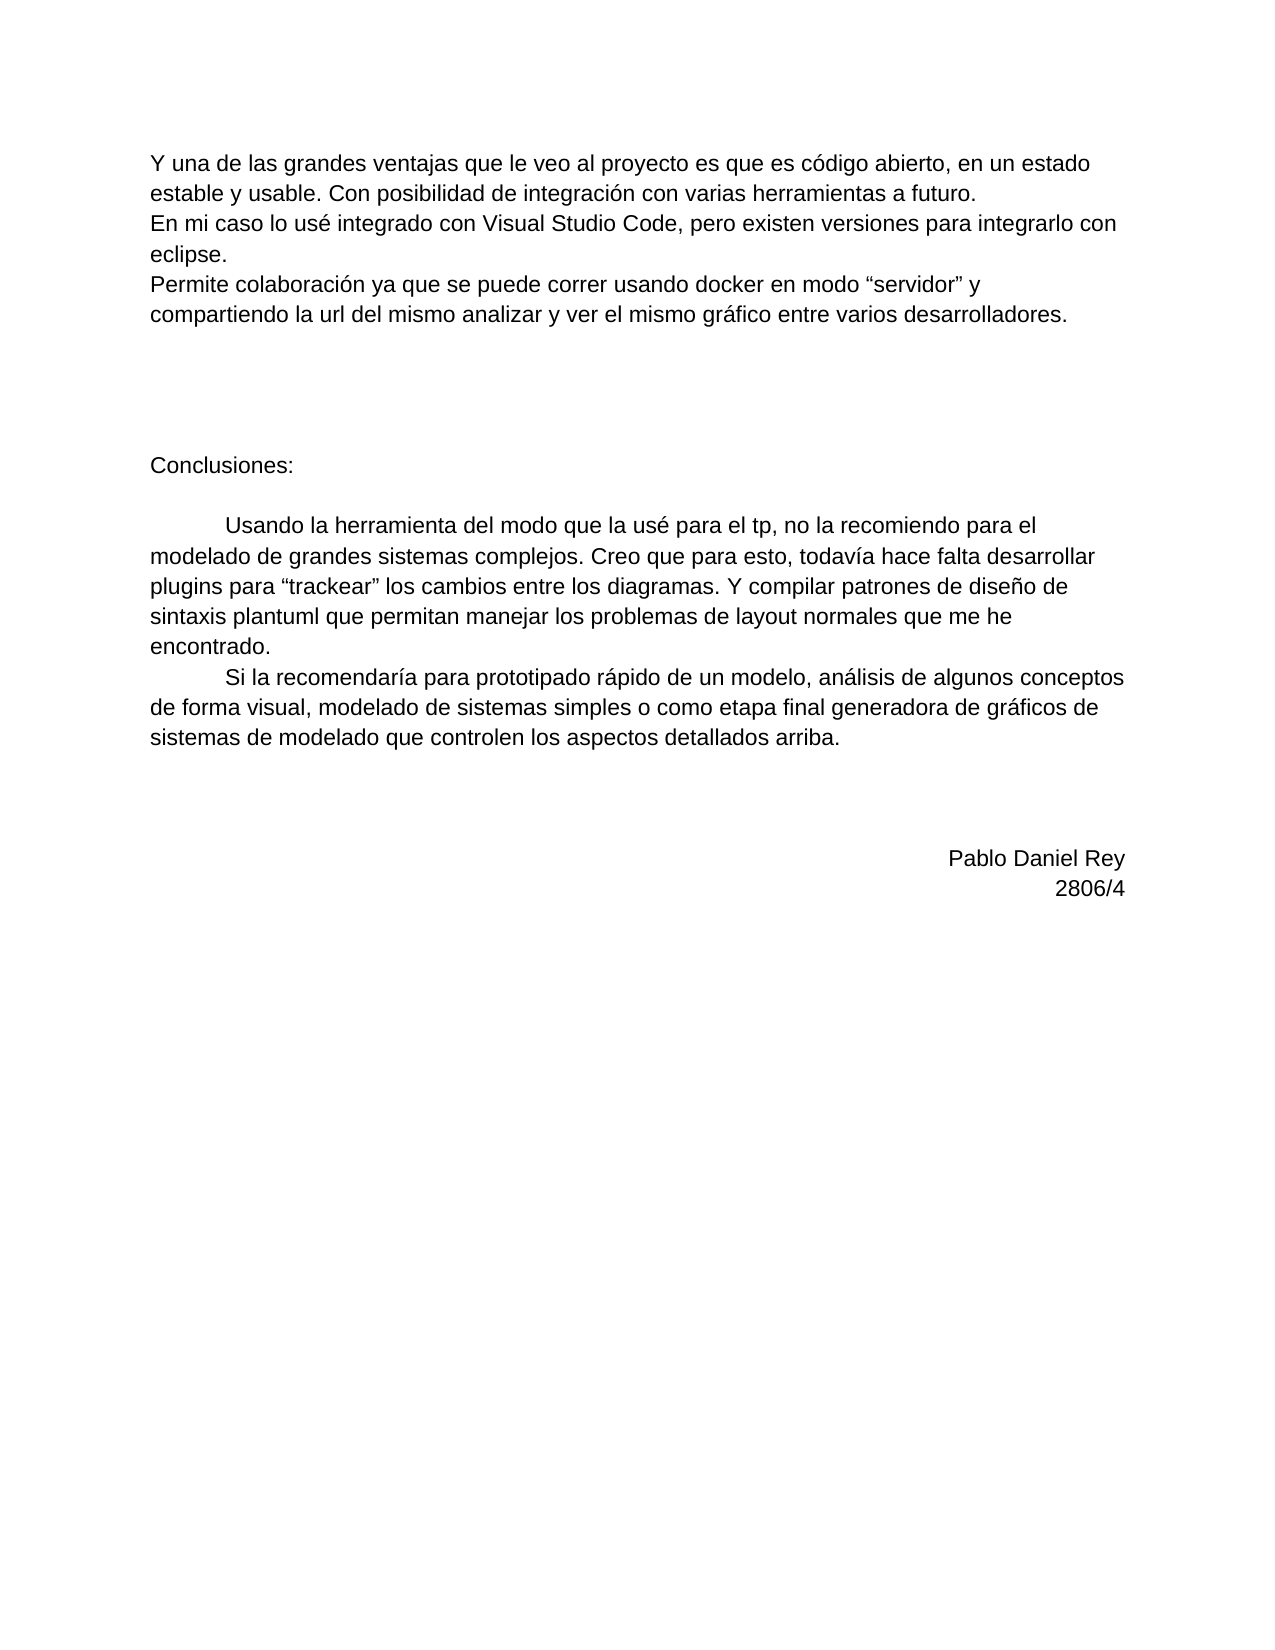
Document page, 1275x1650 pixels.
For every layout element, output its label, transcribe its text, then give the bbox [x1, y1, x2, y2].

text 2806/4 [150, 875, 1125, 901]
text Usando la herramienta del modo que la usé para el tp, no la recomiendo para el modelado de grandes sistemas complejos. Creo que para esto, todavía hace falta desarrollar plugins para “trackear” los cambios entre los diagramas. Y compilar patrones de diseño de sintaxis plantuml que permitan manejar los problemas de layout normales que me he encontrado. [150, 512, 1125, 660]
text Permite colaboración ya que se puede correr usando docker en modo “servidor” y compartiendo la url del mismo analizar y ver el mismo gráfico entre varios desarrolladores. [150, 271, 1125, 327]
text Conclusiones: [150, 452, 1125, 478]
text Si la recomendaría para prototipado rápido de un modelo, análisis de algunos conceptos de forma visual, modelado de sistemas simples o como etapa final generadora de gráficos de sistemas de modelado que controlen los aspectos detallados arriba. [150, 663, 1125, 750]
text En mi caso lo usé integrado con Visual Studio Code, pero existen versiones para integrarlo con eclipse. [150, 210, 1125, 267]
text Pablo Daniel Rey [150, 845, 1125, 871]
text Y una de las grandes ventajas que le veo al proyecto es que es código abierto, en un estado estable y usable. Con posibilidad de integración con varias herramientas a futuro. [150, 150, 1125, 207]
